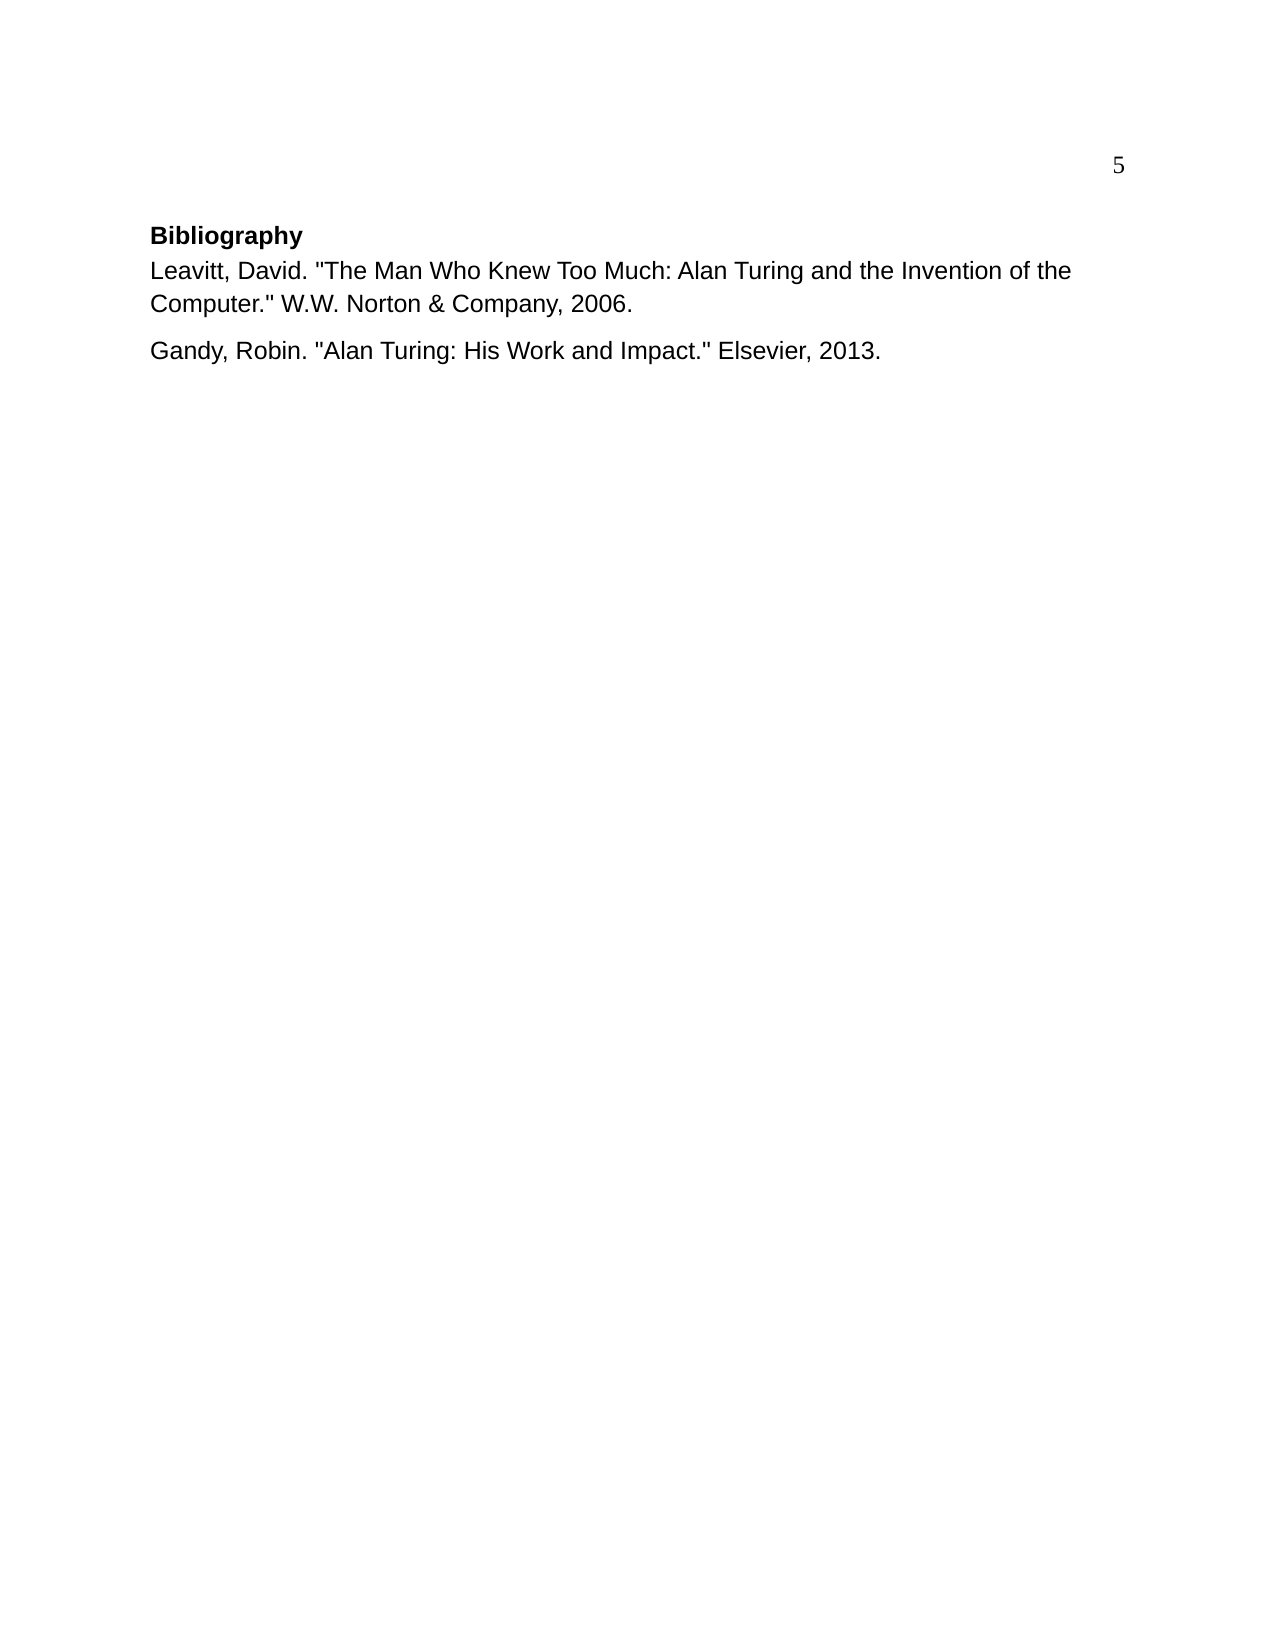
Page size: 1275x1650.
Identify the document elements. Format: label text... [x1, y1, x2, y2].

subtitle Bibliography [150, 221, 1125, 249]
text Leavitt, David. "The Man Who Knew Too Much: Alan Turing and the Invention of the Computer." W.W. Norton & Company, 2006. [150, 256, 1125, 317]
text Gandy, Robin. "Alan Turing: His Work and Impact." Elsevier, 2013. [150, 336, 1125, 365]
